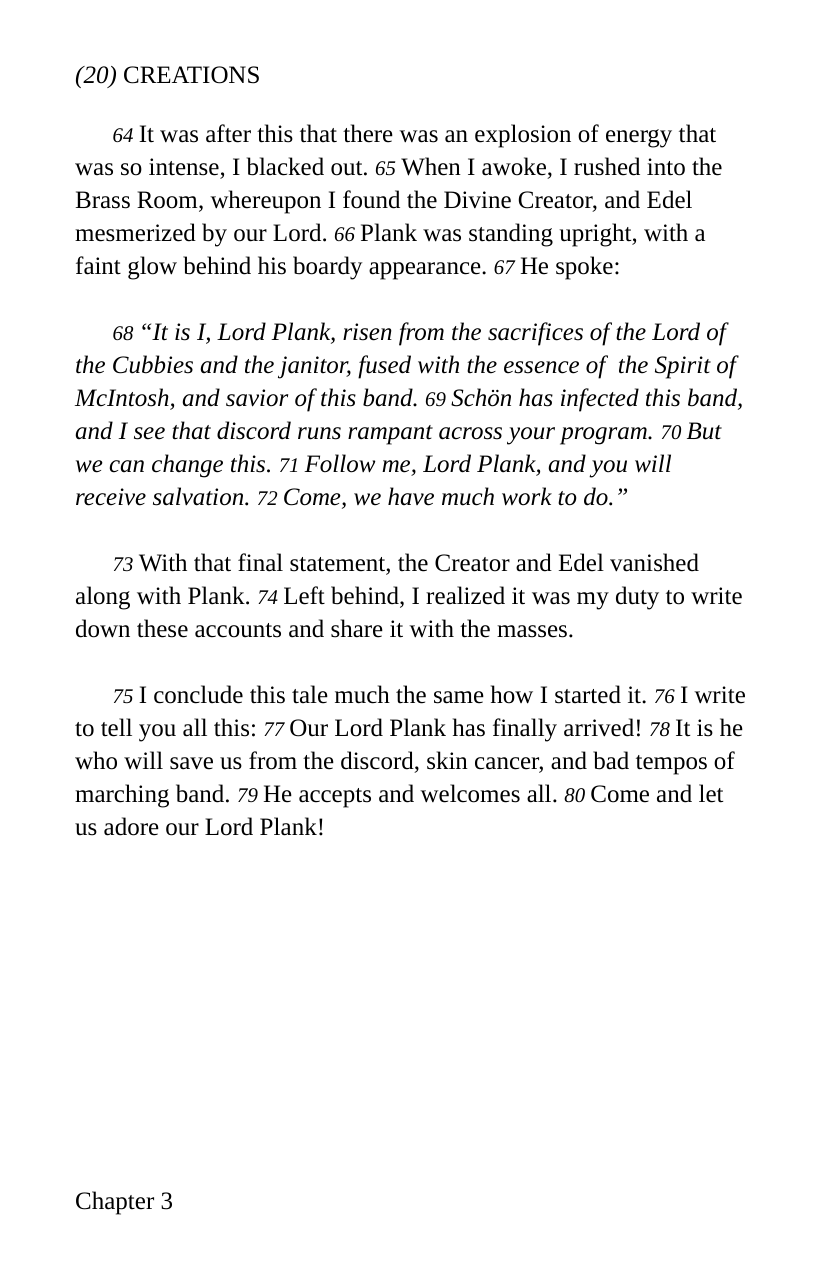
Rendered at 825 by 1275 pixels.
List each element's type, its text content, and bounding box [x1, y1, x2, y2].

text 68 “It is I, Lord Plank, risen from the sacrifices of the Lord of the Cubbies and the janitor, fused with the essence of the Spirit of McIntosh, and savior of this band. 69 Schön has infected this band, and I see that discord runs rampant across your program. 70 But we can change this. 71 Follow me, Lord Plank, and you will receive salvation. 72 Come, we have much work to do.” [75, 317, 750, 511]
text 73 With that final statement, the Creator and Edel vanished along with Plank. 74 Left behind, I realized it was my duty to write down these accounts and share it with the masses. [75, 548, 750, 643]
text 75 I conclude this tale much the same how I started it. 76 I write to tell you all this: 77 Our Lord Plank has finally arrived! 78 It is he who will save us from the discord, skin cancer, and bad tempos of marching band. 79 He accepts and welcomes all. 80 Come and let us adore our Lord Plank! [75, 680, 750, 841]
text 64 It was after this that there was an explosion of energy that was so intense, I blacked out. 65 When I awoke, I rushed into the Brass Room, whereupon I found the Divine Creator, and Edel mesmerized by our Lord. 66 Plank was standing upright, with a faint glow behind his boardy appearance. 67 He spoke: [75, 119, 750, 279]
